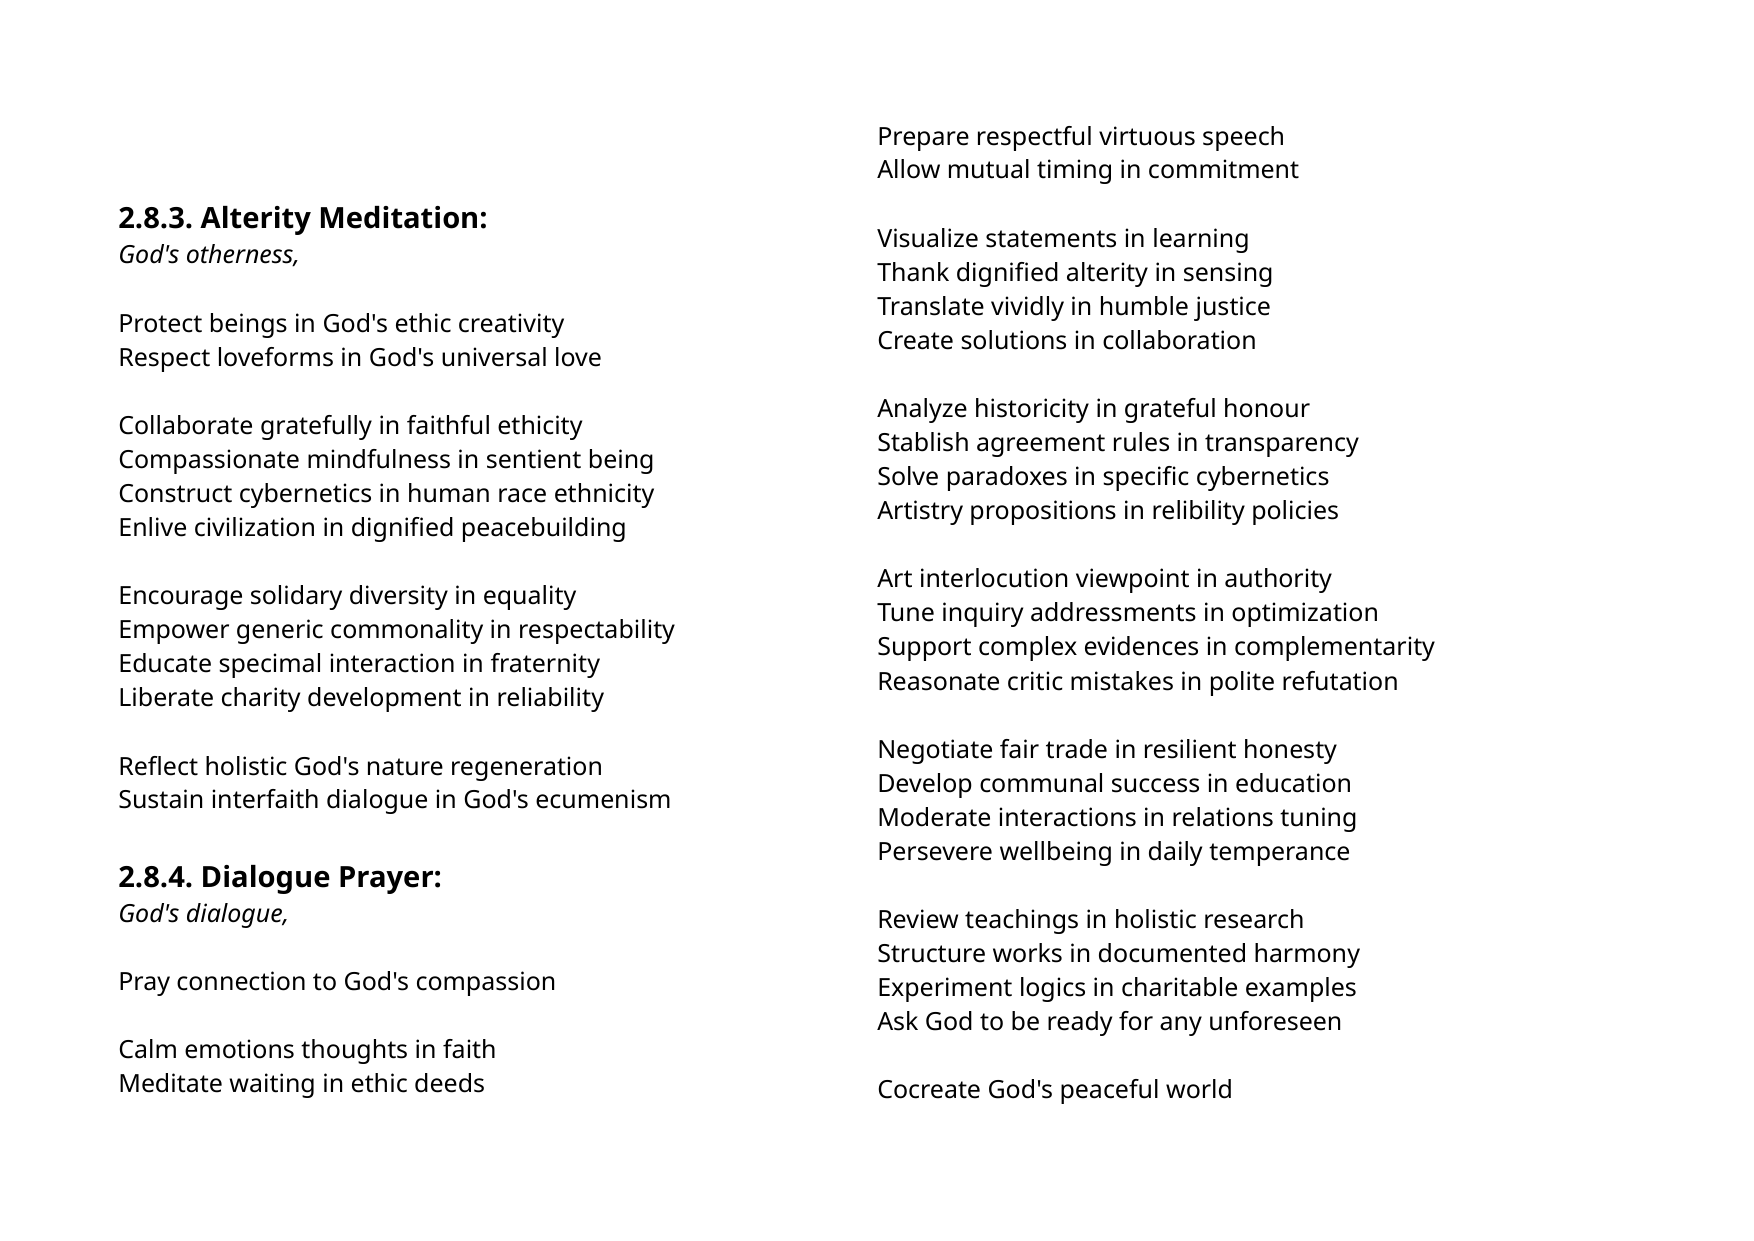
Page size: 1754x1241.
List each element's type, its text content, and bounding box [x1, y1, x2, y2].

text Thank dignified alterity in sensing [877, 254, 1636, 288]
text Construct cybernetics in human race ethnicity [118, 476, 877, 510]
text Meditate waiting in ethic deeds [118, 1066, 877, 1100]
text Artistry propositions in relibility policies [877, 493, 1636, 527]
text Analyze historicity in grateful honour [877, 391, 1636, 425]
text God's otherness, [118, 237, 877, 271]
text 2.8.4. Dialogue Prayer: [118, 856, 877, 896]
text Stablish agreement rules in transparency [877, 425, 1636, 459]
text Empower generic commonality in respectability [118, 612, 877, 646]
text Support complex evidences in complementarity [877, 629, 1636, 663]
text Visualize statements in learning [877, 220, 1636, 254]
text Allow mutual timing in commitment [877, 152, 1636, 186]
text Sustain interfaith dialogue in God's ecumenism [118, 782, 877, 816]
text Reasonate critic mistakes in polite refutation [877, 663, 1636, 697]
text Solve paradoxes in specific cybernetics [877, 459, 1636, 493]
text Review teachings in holistic research [877, 902, 1636, 936]
text Moderate interactions in relations tuning [877, 799, 1636, 833]
text Collaborate gratefully in faithful ethicity [118, 407, 877, 442]
text God's dialogue, [118, 896, 877, 930]
text Develop communal success in education [877, 765, 1636, 799]
text Persevere wellbeing in daily temperance [877, 833, 1636, 867]
text Translate vividly in humble justice [877, 288, 1636, 322]
text Pray connection to God's compassion [118, 964, 877, 998]
text Reflect holistic God's nature regeneration [118, 748, 877, 782]
text Prepare respectful virtuous speech [877, 118, 1636, 152]
text Respect loveforms in God's universal love [118, 339, 877, 373]
text Compassionate mindfulness in sentient being [118, 442, 877, 476]
text Protect beings in God's ethic creativity [118, 305, 877, 339]
text Ask God to be ready for any unforeseen [877, 1004, 1636, 1038]
text 2.8.3. Alterity Meditation: [118, 197, 877, 237]
text Tune inquiry addressments in optimization [877, 595, 1636, 629]
text Liberate charity development in reliability [118, 680, 877, 714]
text Enlive civilization in dignified peacebuilding [118, 510, 877, 544]
text Negotiate fair trade in resilient honesty [877, 731, 1636, 765]
text Experiment logics in charitable examples [877, 970, 1636, 1004]
text Art interlocution viewpoint in authority [877, 561, 1636, 595]
text Cocreate God's peaceful world [877, 1072, 1636, 1106]
text Calm emotions thoughts in faith [118, 1032, 877, 1066]
text Create solutions in collaboration [877, 322, 1636, 357]
text Structure works in documented harmony [877, 936, 1636, 970]
text Educate specimal interaction in fraternity [118, 646, 877, 680]
text Encourage solidary diversity in equality [118, 578, 877, 612]
